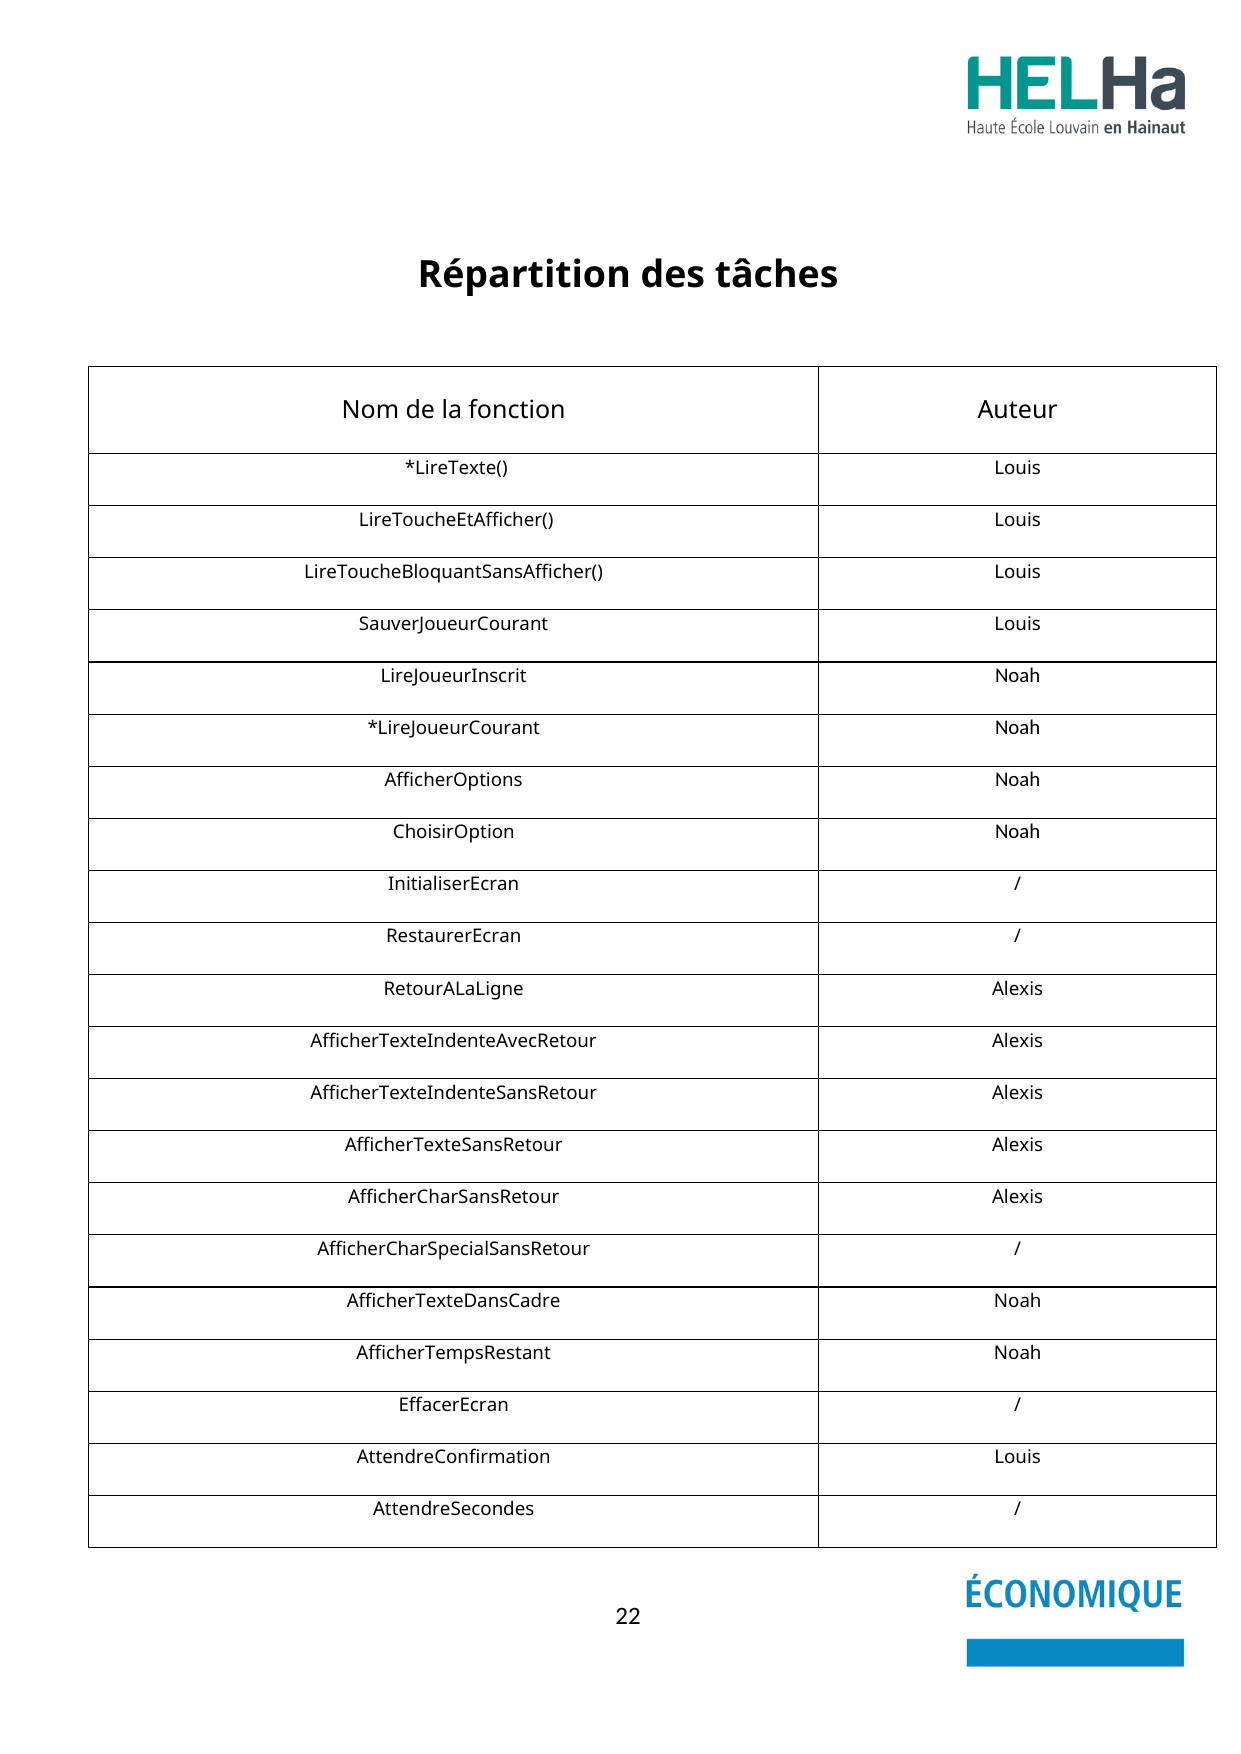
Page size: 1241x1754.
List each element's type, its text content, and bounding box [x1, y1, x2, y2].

table_cell Alexis [819, 1027, 1216, 1078]
table_cell AfficherTempsRestant [89, 1340, 818, 1391]
table_cell AfficherTexteIndenteSansRetour [89, 1079, 818, 1130]
table_cell / [819, 923, 1216, 974]
table_cell Noah [819, 819, 1216, 870]
table_cell / [819, 1496, 1216, 1547]
table_cell ChoisirOption [89, 819, 818, 870]
table_cell AfficherTexteIndenteAvecRetour [89, 1027, 818, 1078]
table_cell SauverJoueurCourant [89, 610, 818, 661]
table_cell Alexis [819, 1131, 1216, 1182]
table_cell Noah [819, 1288, 1216, 1338]
table_cell Alexis [819, 1183, 1216, 1234]
table_cell Louis [819, 558, 1216, 609]
table_cell / [819, 1392, 1216, 1443]
table_cell Louis [819, 454, 1216, 505]
table_cell *LireTexte() [89, 454, 818, 505]
table_cell RestaurerEcran [89, 923, 818, 974]
table_cell AfficherTexteDansCadre [89, 1288, 818, 1338]
table_cell EffacerEcran [89, 1392, 818, 1443]
table_cell Noah [819, 767, 1216, 818]
subtitle Répartition des tâches [88, 247, 1167, 298]
table_cell / [819, 871, 1216, 922]
table_cell *LireJoueurCourant [89, 715, 818, 766]
table_cell AfficherCharSansRetour [89, 1183, 818, 1234]
table_cell Alexis [819, 975, 1216, 1026]
table_header Auteur [819, 367, 1216, 453]
table_cell Noah [819, 663, 1216, 713]
table_cell LireJoueurInscrit [89, 663, 818, 713]
table_cell AfficherTexteSansRetour [89, 1131, 818, 1182]
table_cell AfficherOptions [89, 767, 818, 818]
table_cell Noah [819, 1340, 1216, 1391]
table_cell LireToucheEtAfficher() [89, 506, 818, 557]
table_cell Alexis [819, 1079, 1216, 1130]
table_cell Louis [819, 506, 1216, 557]
table_cell LireToucheBloquantSansAfficher() [89, 558, 818, 609]
table_cell Louis [819, 610, 1216, 661]
table_cell AttendreConfirmation [89, 1444, 818, 1495]
table_cell / [819, 1235, 1216, 1286]
table_cell InitialiserEcran [89, 871, 818, 922]
table_cell Noah [819, 715, 1216, 766]
table_cell Louis [819, 1444, 1216, 1495]
table_cell AttendreSecondes [89, 1496, 818, 1547]
table_cell RetourALaLigne [89, 975, 818, 1026]
table_cell AfficherCharSpecialSansRetour [89, 1235, 818, 1286]
table_header Nom de la fonction [89, 367, 818, 453]
